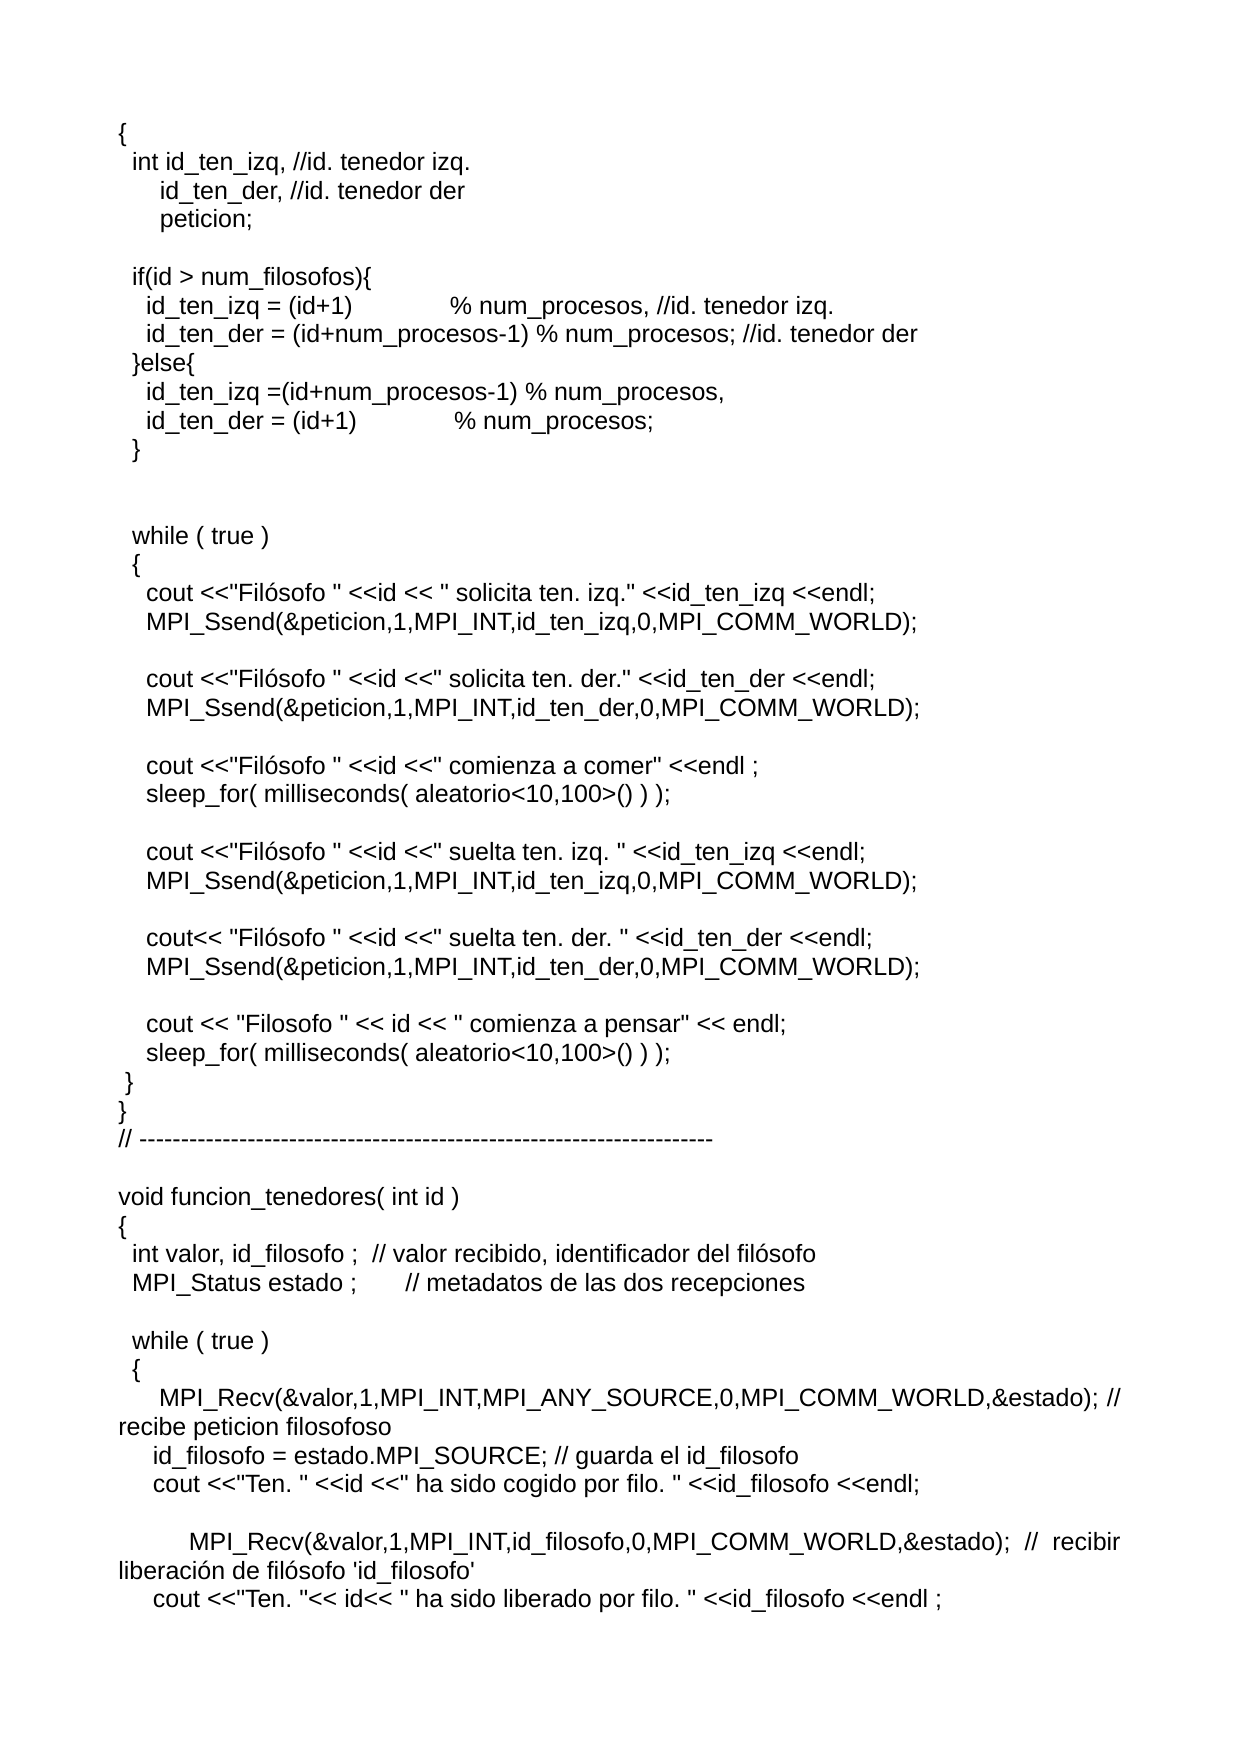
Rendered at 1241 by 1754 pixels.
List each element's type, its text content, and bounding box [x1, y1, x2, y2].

text { [118, 118, 1122, 147]
text MPI_Ssend(&peticion,1,MPI_INT,id_ten_der,0,MPI_COMM_WORLD); [118, 952, 1122, 981]
text } [118, 1096, 1122, 1124]
text id_ten_der, //id. tenedor der [118, 176, 1122, 204]
text MPI_Ssend(&peticion,1,MPI_INT,id_ten_der,0,MPI_COMM_WORLD); [118, 693, 1122, 722]
text cout <<"Filósofo " <<id <<" comienza a comer" <<endl ; [118, 751, 1122, 779]
text cout <<"Filósofo " <<id << " solicita ten. izq." <<id_ten_izq <<endl; [118, 578, 1122, 607]
text { [118, 1211, 1122, 1239]
text id_ten_der = (id+num_procesos-1) % num_procesos; //id. tenedor der [118, 319, 1122, 348]
text sleep_for( milliseconds( aleatorio<10,100>() ) ); [118, 779, 1122, 808]
text MPI_Ssend(&peticion,1,MPI_INT,id_ten_izq,0,MPI_COMM_WORLD); [118, 607, 1122, 636]
text // --------------------------------------------------------------------- [118, 1124, 1122, 1153]
text cout << "Filosofo " << id << " comienza a pensar" << endl; [118, 1009, 1122, 1038]
text void funcion_tenedores( int id ) [118, 1182, 1122, 1211]
text cout <<"Filósofo " <<id <<" suelta ten. izq. " <<id_ten_izq <<endl; [118, 837, 1122, 866]
text MPI_Recv(&valor,1,MPI_INT,MPI_ANY_SOURCE,0,MPI_COMM_WORLD,&estado); // recibe peticion filosofoso [118, 1383, 1122, 1441]
text }else{ [118, 348, 1122, 377]
text id_ten_izq = (id+1) % num_procesos, //id. tenedor izq. [118, 291, 1122, 319]
text int id_ten_izq, //id. tenedor izq. [118, 147, 1122, 176]
text } [118, 434, 1122, 463]
text id_ten_der = (id+1) % num_procesos; [118, 406, 1122, 434]
text cout <<"Filósofo " <<id <<" solicita ten. der." <<id_ten_der <<endl; [118, 664, 1122, 693]
text sleep_for( milliseconds( aleatorio<10,100>() ) ); [118, 1038, 1122, 1067]
text peticion; [118, 204, 1122, 233]
text if(id > num_filosofos){ [118, 262, 1122, 291]
text while ( true ) [118, 521, 1122, 549]
text cout<< "Filósofo " <<id <<" suelta ten. der. " <<id_ten_der <<endl; [118, 923, 1122, 952]
text MPI_Ssend(&peticion,1,MPI_INT,id_ten_izq,0,MPI_COMM_WORLD); [118, 866, 1122, 894]
text MPI_Status estado ; // metadatos de las dos recepciones [118, 1268, 1122, 1297]
text cout <<"Ten. "<< id<< " ha sido liberado por filo. " <<id_filosofo <<endl ; [118, 1584, 1122, 1613]
text id_ten_izq =(id+num_procesos-1) % num_procesos, [118, 377, 1122, 406]
text { [118, 549, 1122, 578]
text MPI_Recv(&valor,1,MPI_INT,id_filosofo,0,MPI_COMM_WORLD,&estado); // recibir liberación de filósofo 'id_filosofo' [118, 1527, 1122, 1584]
text while ( true ) [118, 1326, 1122, 1354]
text { [118, 1354, 1122, 1383]
text } [118, 1067, 1122, 1096]
text int valor, id_filosofo ; // valor recibido, identificador del filósofo [118, 1239, 1122, 1268]
text id_filosofo = estado.MPI_SOURCE; // guarda el id_filosofo [118, 1441, 1122, 1469]
text cout <<"Ten. " <<id <<" ha sido cogido por filo. " <<id_filosofo <<endl; [118, 1469, 1122, 1498]
